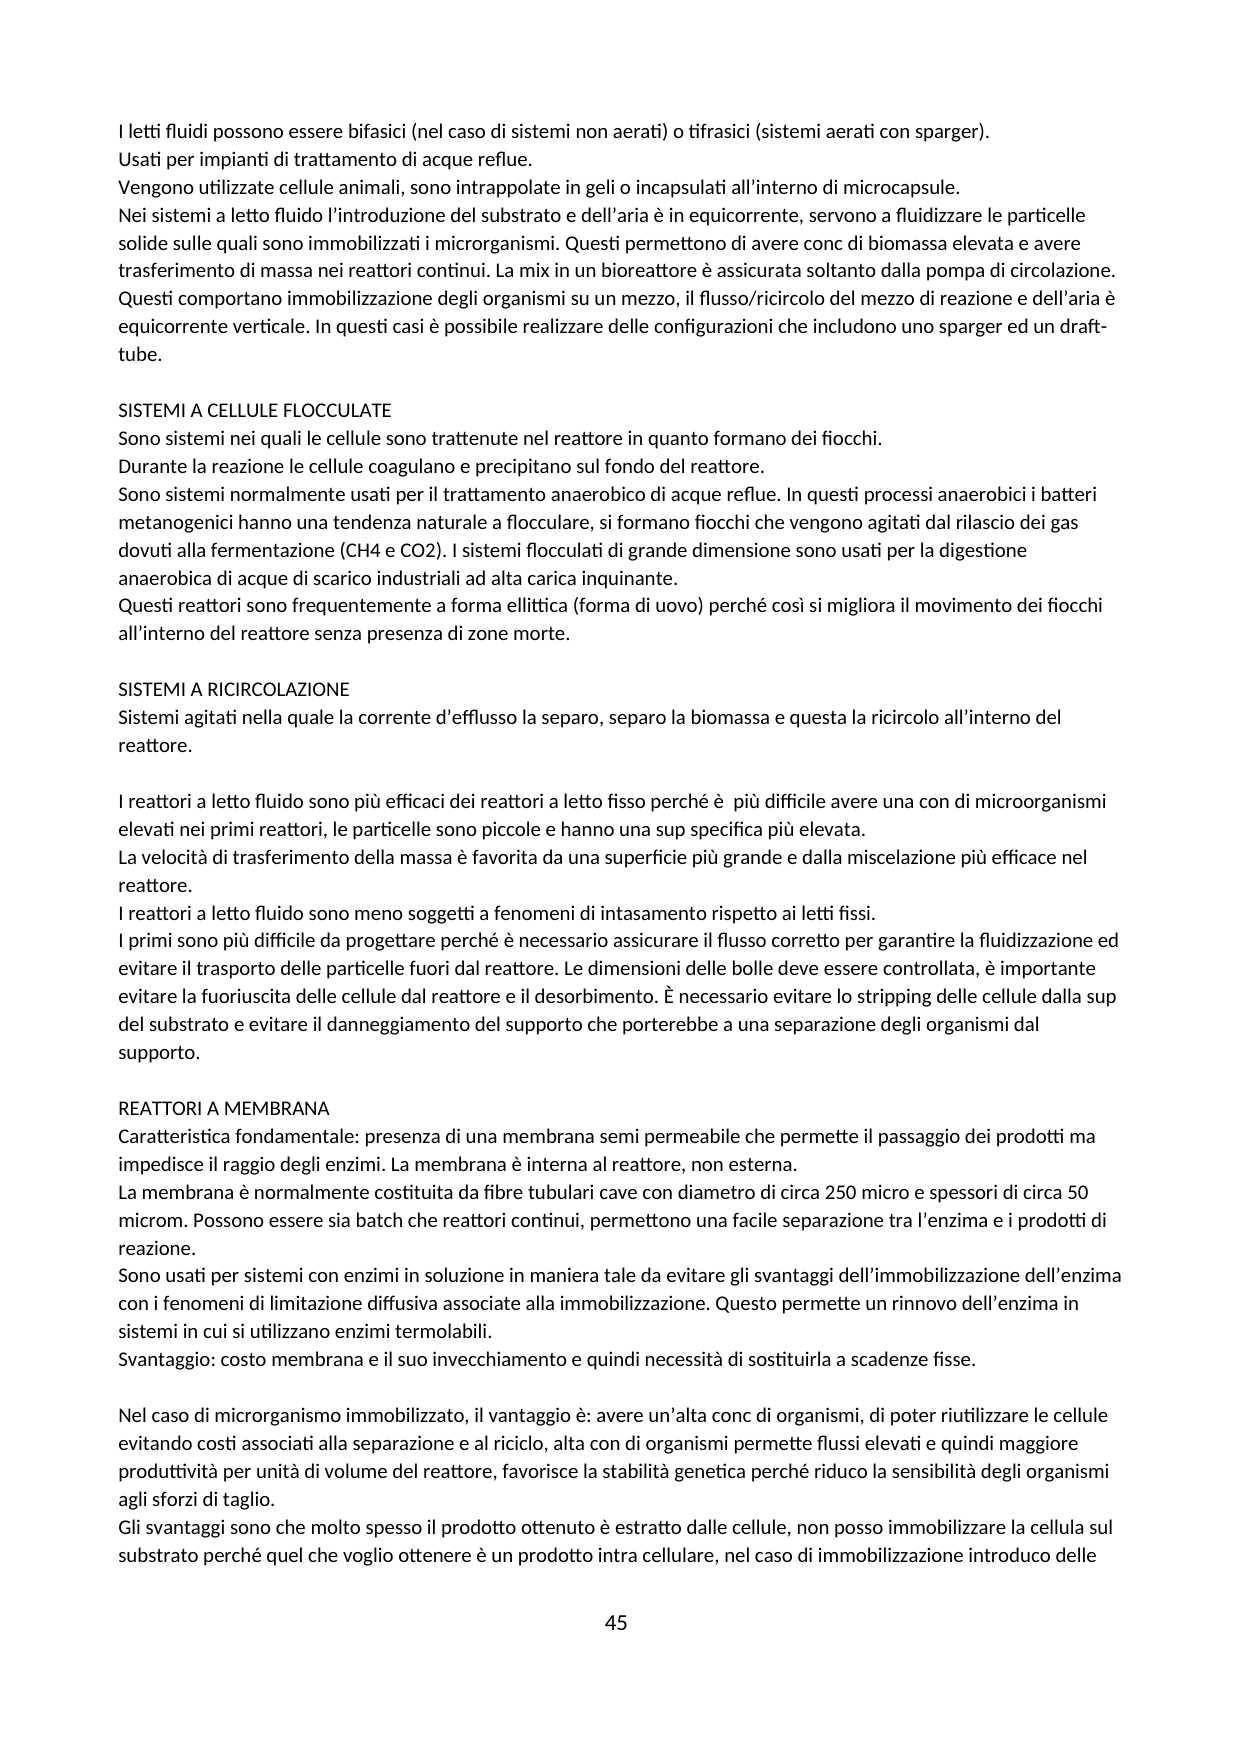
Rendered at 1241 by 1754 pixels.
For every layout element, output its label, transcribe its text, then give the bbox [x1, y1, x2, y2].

text I letti fluidi possono essere bifasici (nel caso di sistemi non aerati) o tifrasici (sistemi aerati con sparger). Usati per impianti di trattamento di acque reflue. Vengono utilizzate cellule animali, sono intrappolate in geli o incapsulati all’interno di microcapsule. Nei sistemi a letto fluido l’introduzione del substrato e dell’aria è in equicorrente, servono a fluidizzare le particelle solide sulle quali sono immobilizzati i microrganismi. Questi permettono di avere conc di biomassa elevata e avere trasferimento di massa nei reattori continui. La mix in un bioreattore è assicurata soltanto dalla pompa di circolazione. Questi comportano immobilizzazione degli organismi su un mezzo, il flusso/ricircolo del mezzo di reazione e dell’aria è equicorrente verticale. In questi casi è possibile realizzare delle configurazioni che includono uno sparger ed un draft-tube. SISTEMI A CELLULE FLOCCULATE Sono sistemi nei quali le cellule sono trattenute nel reattore in quanto formano dei fiocchi. Durante la reazione le cellule coagulano e precipitano sul fondo del reattore. Sono sistemi normalmente usati per il trattamento anaerobico di acque reflue. In questi processi anaerobici i batteri metanogenici hanno una tendenza naturale a flocculare, si formano fiocchi che vengono agitati dal rilascio dei gas dovuti alla fermentazione (CH4 e CO2). I sistemi flocculati di grande dimensione sono usati per la digestione anaerobica di acque di scarico industriali ad alta carica inquinante. Questi reattori sono frequentemente a forma ellittica (forma di uovo) perché così si migliora il movimento dei fiocchi all’interno del reattore senza presenza di zone morte. SISTEMI A RICIRCOLAZIONE Sistemi agitati nella quale la corrente d’efflusso la separo, separo la biomassa e questa la ricircolo all’interno del reattore. I reattori a letto fluido sono più efficaci dei reattori a letto fisso perché è più difficile avere una con di microorganismi elevati nei primi reattori, le particelle sono piccole e hanno una sup specifica più elevata. La velocità di trasferimento della massa è favorita da una superficie più grande e dalla miscelazione più efficace nel reattore. I reattori a letto fluido sono meno soggetti a fenomeni di intasamento rispetto ai letti fissi. [118, 118, 1124, 925]
text Sono usati per sistemi con enzimi in soluzione in maniera tale da evitare gli svantaggi dell’immobilizzazione dell’enzima con i fenomeni di limitazione diffusiva associate alla immobilizzazione. Questo permette un rinnovo dell’enzima in sistemi in cui si utilizzano enzimi termolabili. Svantaggio: costo membrana e il suo invecchiamento e quindi necessità di sostituirla a scadenze fisse. Nel caso di microrganismo immobilizzato, il vantaggio è: avere un’alta conc di organismi, di poter riutilizzare le cellule evitando costi associati alla separazione e al riciclo, alta con di organismi permette flussi elevati e quindi maggiore produttività per unità di volume del reattore, favorisce la stabilità genetica perché riduco la sensibilità degli organismi agli sforzi di taglio. Gli svantaggi sono che molto spesso il prodotto ottenuto è estratto dalle cellule, non posso immobilizzare la cellula sul substrato perché quel che voglio ottenere è un prodotto intra cellulare, nel caso di immobilizzazione introduco delle [118, 1263, 1124, 1567]
text I primi sono più difficile da progettare perché è necessario assicurare il flusso corretto per garantire la fluidizzazione ed evitare il trasporto delle particelle fuori dal reattore. Le dimensioni delle bolle deve essere controllata, è importante evitare la fuoriuscita delle cellule dal reattore e il desorbimento. È necessario evitare lo stripping delle cellule dalla sup del substrato e evitare il danneggiamento del supporto che porterebbe a una separazione degli organismi dal supporto. REATTORI A MEMBRANA Caratteristica fondamentale: presenza di una membrana semi permeabile che permette il passaggio dei prodotti ma impedisce il raggio degli enzimi. La membrana è interna al reattore, non esterna. La membrana è normalmente costituita da fibre tubulari cave con diametro di circa 250 micro e spessori di circa 50 microm. Possono essere sia batch che reattori continui, permettono una facile separazione tra l’enzima e i prodotti di reazione. [118, 928, 1124, 1260]
